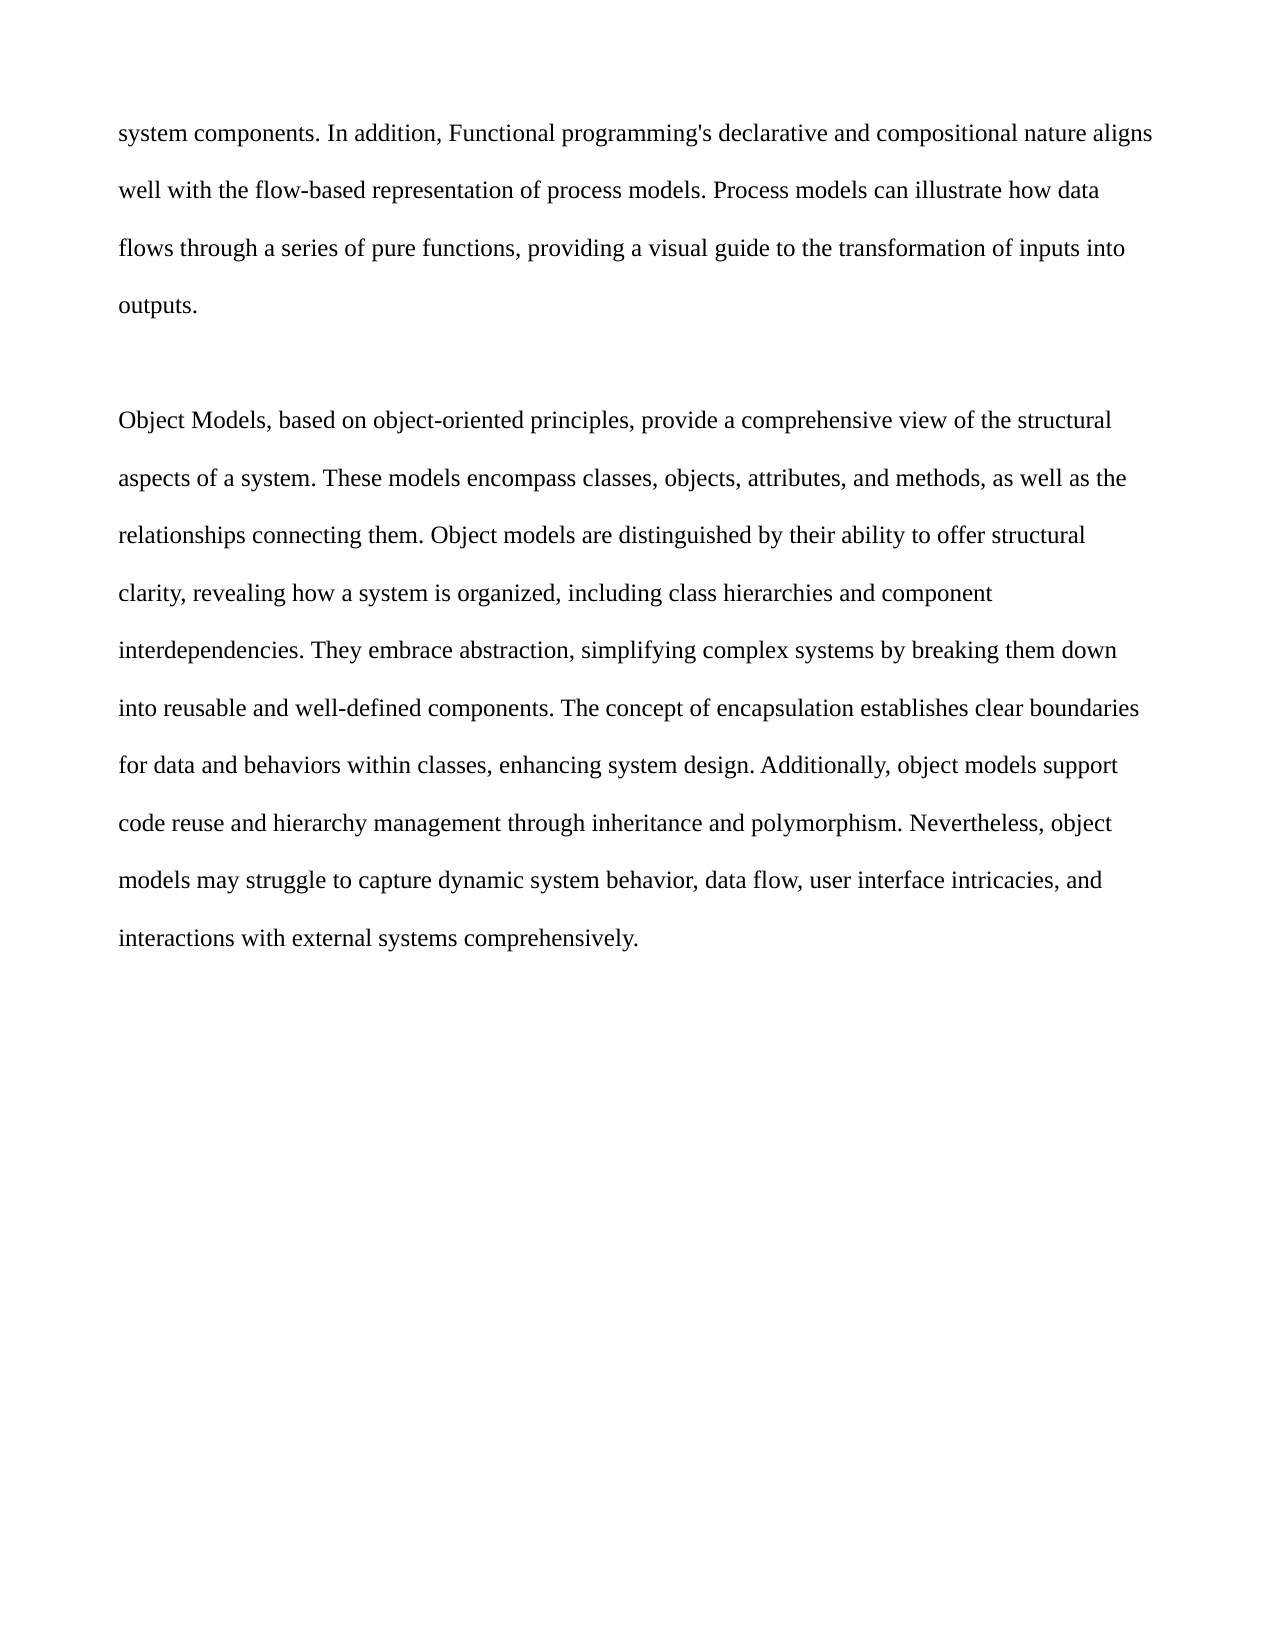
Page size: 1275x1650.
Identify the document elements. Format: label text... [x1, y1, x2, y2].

text Object Models, based on object-oriented principles, provide a comprehensive view of the structural aspects of a system. These models encompass classes, objects, attributes, and methods, as well as the relationships connecting them. Object models are distinguished by their ability to offer structural clarity, revealing how a system is organized, including class hierarchies and component interdependencies. They embrace abstraction, simplifying complex systems by breaking them down into reusable and well-defined components. The concept of encapsulation establishes clear boundaries for data and behaviors within classes, enhancing system design. Additionally, object models support code reuse and hierarchy management through inheritance and polymorphism. Nevertheless, object models may struggle to capture dynamic system behavior, data flow, user interface intricacies, and interactions with external systems comprehensively. [118, 406, 1157, 952]
text system components. In addition, Functional programming's declarative and compositional nature aligns well with the flow-based representation of process models. Process models can illustrate how data flows through a series of pure functions, providing a visual guide to the transformation of inputs into outputs. [118, 118, 1157, 319]
